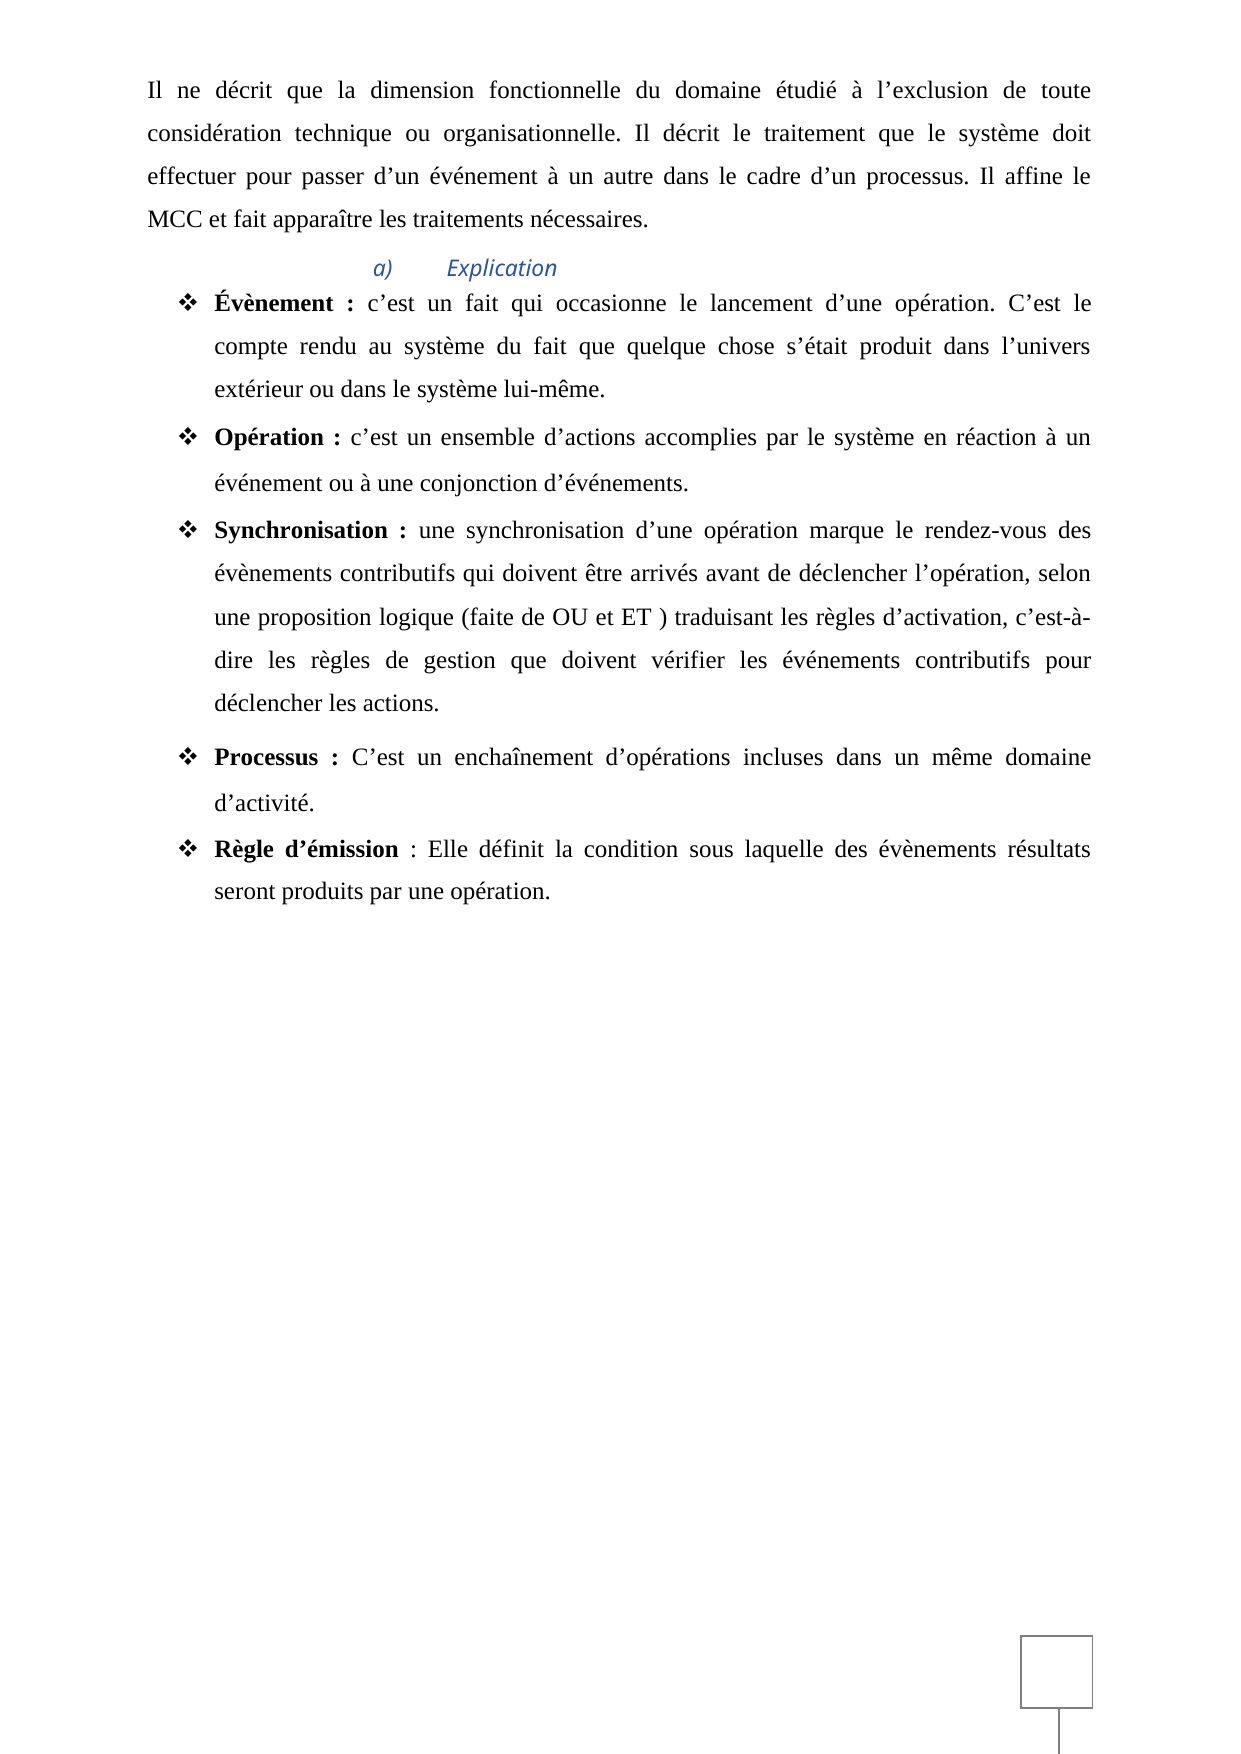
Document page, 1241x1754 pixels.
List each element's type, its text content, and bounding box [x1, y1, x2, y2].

text Il ne décrit que la dimension fonctionnelle du domaine étudié à l’exclusion de toute considération technique ou organisationnelle. Il décrit le traitement que le système doit effectuer pour passer d’un événement à un autre dans le cadre d’un processus. Il affine le MCC et fait apparaître les traitements nécessaires. [147, 75, 1092, 233]
list Synchronisation : une synchronisation d’une opération marque le rendez-vous des évènements contributifs qui doivent être arrivés avant de déclencher l’opération, selon une proposition logique (faite de OU et ET ) traduisant les règles d’activation, c’est-à-dire les règles de gestion que doivent vérifier les événements contributifs pour déclencher les actions. [177, 515, 1092, 717]
subtitle Explication [373, 252, 1093, 283]
list Processus : C’est un enchaînement d’opérations incluses dans un même domaine d’activité. [177, 742, 1092, 817]
list Opération : c’est un ensemble d’actions accomplies par le système en réaction à un événement ou à une conjonction d’événements. [177, 422, 1092, 497]
list Évènement : c’est un fait qui occasionne le lancement d’une opération. C’est le compte rendu au système du fait que quelque chose s’était produit dans l’univers extérieur ou dans le système lui-même. [177, 288, 1092, 403]
list Règle d’émission : Elle définit la condition sous laquelle des évènements résultats seront produits par une opération. [177, 834, 1092, 905]
